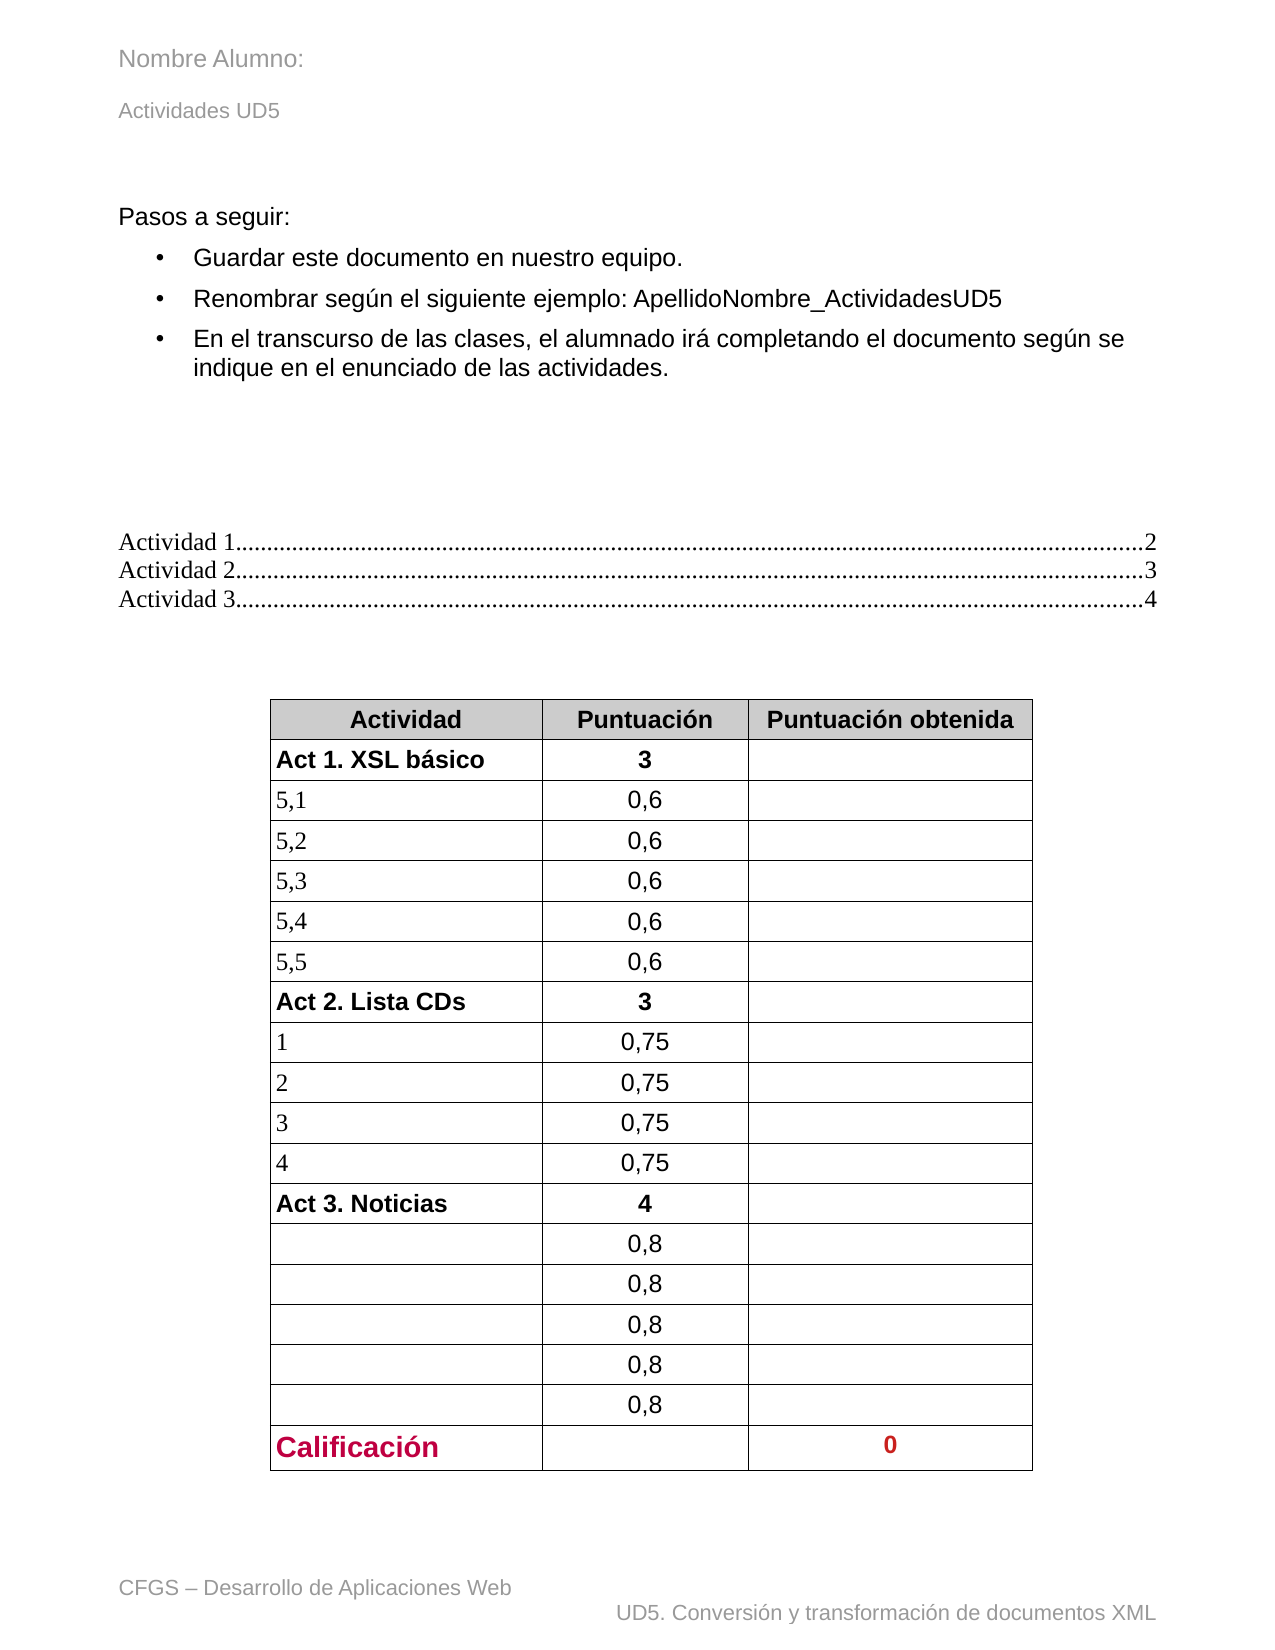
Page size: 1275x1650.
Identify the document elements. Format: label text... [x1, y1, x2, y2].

table_cell [749, 1265, 1032, 1304]
table_header Puntuación obtenida [749, 700, 1032, 739]
table_cell [749, 1345, 1032, 1384]
table_cell 1 [271, 1023, 542, 1062]
table_cell 4 [271, 1144, 542, 1183]
table_cell [749, 1144, 1032, 1183]
table_cell [749, 1023, 1032, 1062]
text Actividad 1. 2 [118, 527, 1157, 555]
table_cell [749, 1103, 1032, 1142]
table_cell [749, 861, 1032, 901]
table_cell [749, 982, 1032, 1022]
table_cell [271, 1385, 542, 1425]
table_cell [749, 821, 1032, 860]
table_cell 0,8 [543, 1385, 748, 1425]
table_cell 4 [543, 1184, 748, 1223]
table_cell 5,3 [271, 861, 542, 901]
table_cell 0,75 [543, 1144, 748, 1183]
table_cell 3 [543, 740, 748, 780]
table_cell 0 [749, 1426, 1032, 1470]
table_cell [749, 1184, 1032, 1223]
table_cell [749, 1305, 1032, 1344]
table_cell [271, 1305, 542, 1344]
table_cell 0,6 [543, 781, 748, 820]
list En el transcurso de las clases, el alumnado irá completando el documento según se indique en el enunciado de las actividades. [156, 324, 1157, 382]
table_cell 0,75 [543, 1023, 748, 1062]
list Guardar este documento en nuestro equipo. [156, 243, 1157, 272]
table_cell 3 [543, 982, 748, 1022]
table_cell Act 3. Noticias [271, 1184, 542, 1223]
table_cell 0,6 [543, 902, 748, 941]
table_cell [749, 1063, 1032, 1102]
table_cell [749, 740, 1032, 780]
table_cell Act 1. XSL básico [271, 740, 542, 780]
table_cell [749, 942, 1032, 981]
table_cell 5,5 [271, 942, 542, 981]
table_cell 0,6 [543, 861, 748, 901]
table_cell [543, 1426, 748, 1470]
table_cell 0,8 [543, 1305, 748, 1344]
table_cell 5,4 [271, 902, 542, 941]
text Actividad 3. 4 [118, 584, 1157, 613]
table_cell 0,6 [543, 821, 748, 860]
table_cell [749, 1385, 1032, 1425]
table_cell 3 [271, 1103, 542, 1142]
table_cell Act 2. Lista CDs [271, 982, 542, 1022]
list Renombrar según el siguiente ejemplo: ApellidoNombre_ActividadesUD5 [156, 283, 1157, 312]
table_cell [749, 781, 1032, 820]
table_cell 0,75 [543, 1103, 748, 1142]
table_cell [271, 1224, 542, 1263]
table_cell 0,8 [543, 1345, 748, 1384]
table_header Puntuación [543, 700, 748, 739]
table_cell [749, 1224, 1032, 1263]
table_cell [271, 1345, 542, 1384]
table_cell Calificación [271, 1426, 542, 1470]
table_cell 5,1 [271, 781, 542, 820]
table_cell 0,75 [543, 1063, 748, 1102]
text Pasos a seguir: [118, 202, 1157, 231]
table_cell 2 [271, 1063, 542, 1102]
table_cell 5,2 [271, 821, 542, 860]
text Actividad 2. 3 [118, 555, 1157, 584]
table_cell [271, 1265, 542, 1304]
table_header Actividad [271, 700, 542, 739]
table_cell [749, 902, 1032, 941]
table_cell 0,8 [543, 1265, 748, 1304]
table_cell 0,8 [543, 1224, 748, 1263]
table_cell 0,6 [543, 942, 748, 981]
